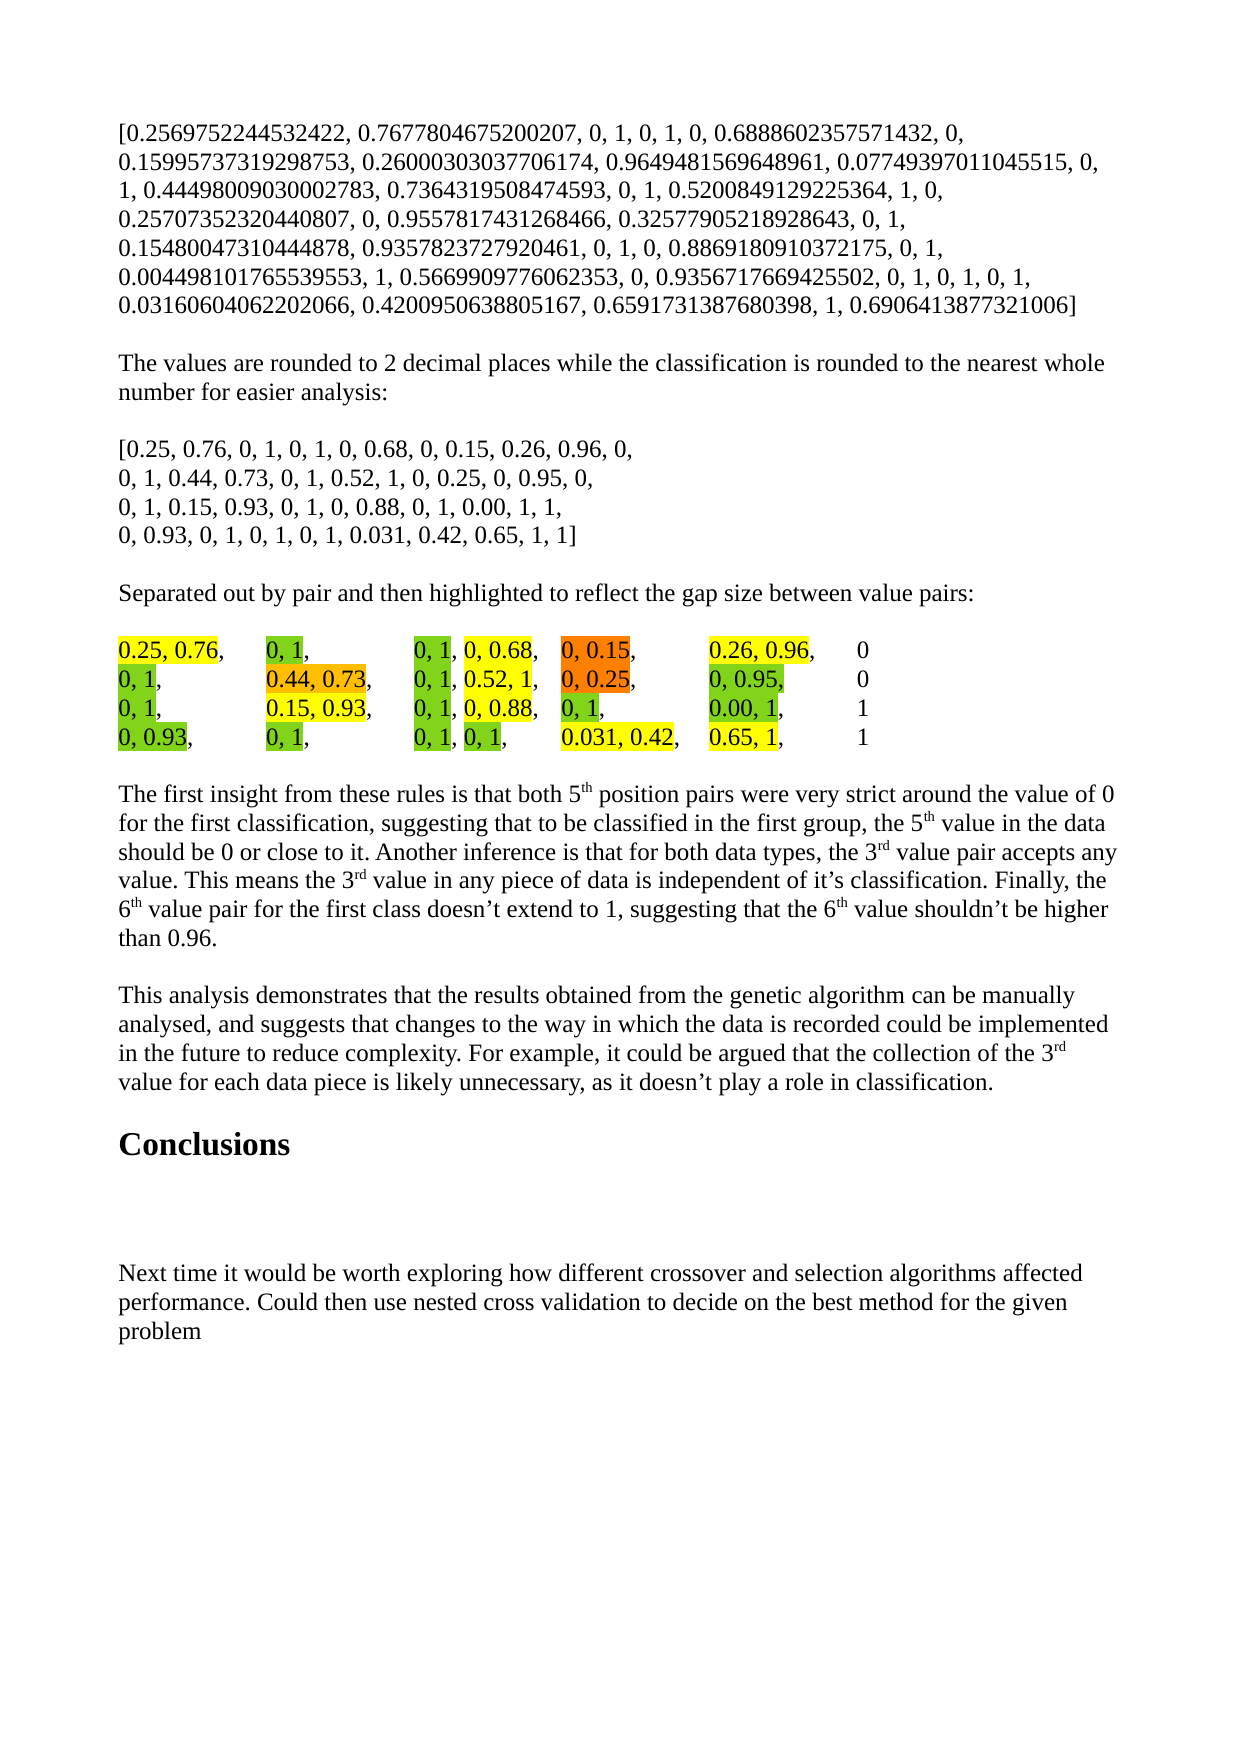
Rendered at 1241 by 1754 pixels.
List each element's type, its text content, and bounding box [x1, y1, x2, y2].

text 0.25, 0.76, 0, 1, 0, 1, 0, 0.68, 0, 0.15, 0.26, 0.96, 0 [118, 636, 1122, 664]
text [0.25, 0.76, 0, 1, 0, 1, 0, 0.68, 0, 0.15, 0.26, 0.96, 0, [118, 434, 1122, 463]
text Next time it would be worth exploring how different crossover and selection algorithms affected performance. Could then use nested cross validation to decide on the best method for the given problem [118, 1258, 1122, 1345]
text 0, 0.93, 0, 1, 0, 1, 0, 1, 0.031, 0.42, 0.65, 1, 1 [118, 722, 1122, 751]
text The values are rounded to 2 decimal places while the classification is rounded to the nearest whole number for easier analysis: [118, 348, 1122, 406]
text 0, 1, 0.44, 0.73, 0, 1, 0.52, 1, 0, 0.25, 0, 0.95, 0 [118, 664, 1122, 693]
text Conclusions [118, 1124, 1122, 1163]
text The first insight from these rules is that both 5th position pairs were very strict around the value of 0 for the first classification, suggesting that to be classified in the first group, the 5th value in the data should be 0 or close to it. Another inference is that for both data types, the 3rd value pair accepts any value. This means the 3rd value in any piece of data is independent of it’s classification. Finally, the 6th value pair for the first class doesn’t extend to 1, suggesting that the 6th value shouldn’t be higher than 0.96. [118, 779, 1122, 952]
text [0.2569752244532422, 0.7677804675200207, 0, 1, 0, 1, 0, 0.6888602357571432, 0, 0.15995737319298753, 0.26000303037706174, 0.9649481569648961, 0.07749397011045515, 0, 1, 0.44498009030002783, 0.7364319508474593, 0, 1, 0.5200849129225364, 1, 0, 0.25707352320440807, 0, 0.9557817431268466, 0.32577905218928643, 0, 1, 0.15480047310444878, 0.9357823727920461, 0, 1, 0, 0.8869180910372175, 0, 1, 0.004498101765539553, 1, 0.5669909776062353, 0, 0.9356717669425502, 0, 1, 0, 1, 0, 1, 0.03160604062202066, 0.4200950638805167, 0.6591731387680398, 1, 0.6906413877321006] [118, 118, 1122, 319]
text 0, 1, 0.15, 0.93, 0, 1, 0, 0.88, 0, 1, 0.00, 1, 1, [118, 492, 1122, 521]
text Separated out by pair and then highlighted to reflect the gap size between value pairs: [118, 578, 1122, 607]
text 0, 1, 0.15, 0.93, 0, 1, 0, 0.88, 0, 1, 0.00, 1, 1 [118, 693, 1122, 722]
text This analysis demonstrates that the results obtained from the genetic algorithm can be manually analysed, and suggests that changes to the way in which the data is recorded could be implemented in the future to reduce complexity. For example, it could be argued that the collection of the 3rd value for each data piece is likely unnecessary, as it doesn’t play a role in classification. [118, 981, 1122, 1096]
text 0, 1, 0.44, 0.73, 0, 1, 0.52, 1, 0, 0.25, 0, 0.95, 0, [118, 463, 1122, 492]
text 0, 0.93, 0, 1, 0, 1, 0, 1, 0.031, 0.42, 0.65, 1, 1] [118, 521, 1122, 549]
